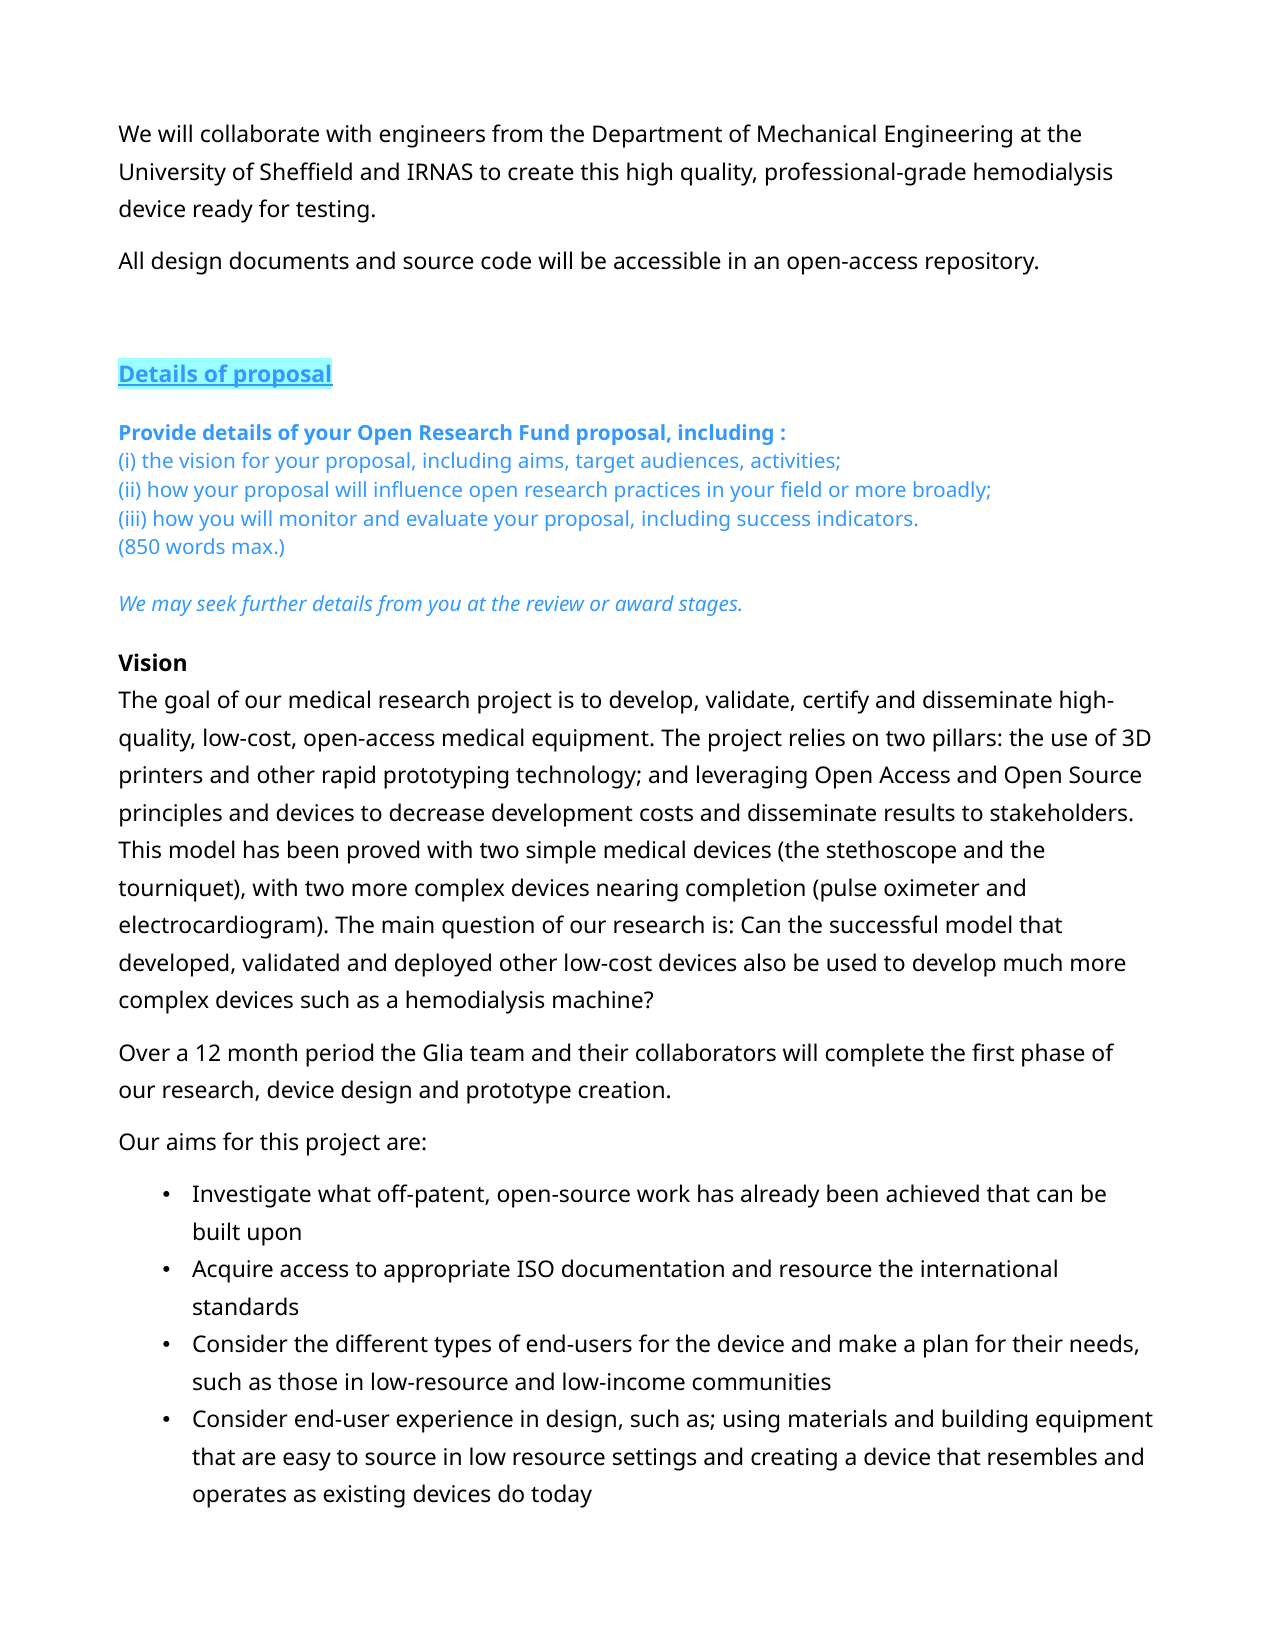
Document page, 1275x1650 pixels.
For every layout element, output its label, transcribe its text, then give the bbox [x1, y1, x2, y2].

text (i) the vision for your proposal, including aims, target audiences, activities; [118, 446, 1157, 475]
list Acquire access to appropriate ISO documentation and resource the international standards [162, 1253, 1157, 1322]
text We will collaborate with engineers from the Department of Mechanical Engineering at the University of Sheffield and IRNAS to create this high quality, professional-grade hemodialysis device ready for testing. [118, 118, 1157, 224]
text Details of proposal [118, 357, 1157, 389]
text Our aims for this project are: [118, 1126, 1157, 1157]
text (ii) how your proposal will influence open research practices in your field or more broadly; [118, 475, 1157, 503]
text (850 words max.) [118, 532, 1157, 561]
text (iii) how you will monitor and evaluate your proposal, including success indicators. [118, 504, 1157, 532]
text We may seek further details from you at the review or award stages. [118, 589, 1157, 618]
list Consider end-user experience in design, such as; using materials and building equipment that are easy to source in low resource settings and creating a device that resembles and operates as existing devices do today [162, 1403, 1157, 1509]
text All design documents and source code will be accessible in an open-access repository. [118, 245, 1157, 276]
list Consider the different types of end-users for the device and make a plan for their needs, such as those in low-resource and low-income communities [162, 1328, 1157, 1397]
text Vision [118, 647, 1157, 678]
text Over a 12 month period the Glia team and their collaborators will complete the first phase of our research, device design and prototype creation. [118, 1036, 1157, 1105]
text Provide details of your Open Research Fund proposal, including : [118, 418, 1157, 446]
text The goal of our medical research project is to develop, validate, certify and disseminate high-quality, low-cost, open-access medical equipment. The project relies on two pillars: the use of 3D printers and other rapid prototyping technology; and leveraging Open Access and Open Source principles and devices to decrease development costs and disseminate results to stakeholders. This model has been proved with two simple medical devices (the stethoscope and the tourniquet), with two more complex devices nearing completion (pulse oximeter and electrocardiogram). The main question of our research is: Can the successful model that developed, validated and deployed other low-cost devices also be used to develop much more complex devices such as a hemodialysis machine? [118, 684, 1157, 1016]
list Investigate what off-patent, open-source work has already been achieved that can be built upon [162, 1178, 1157, 1247]
